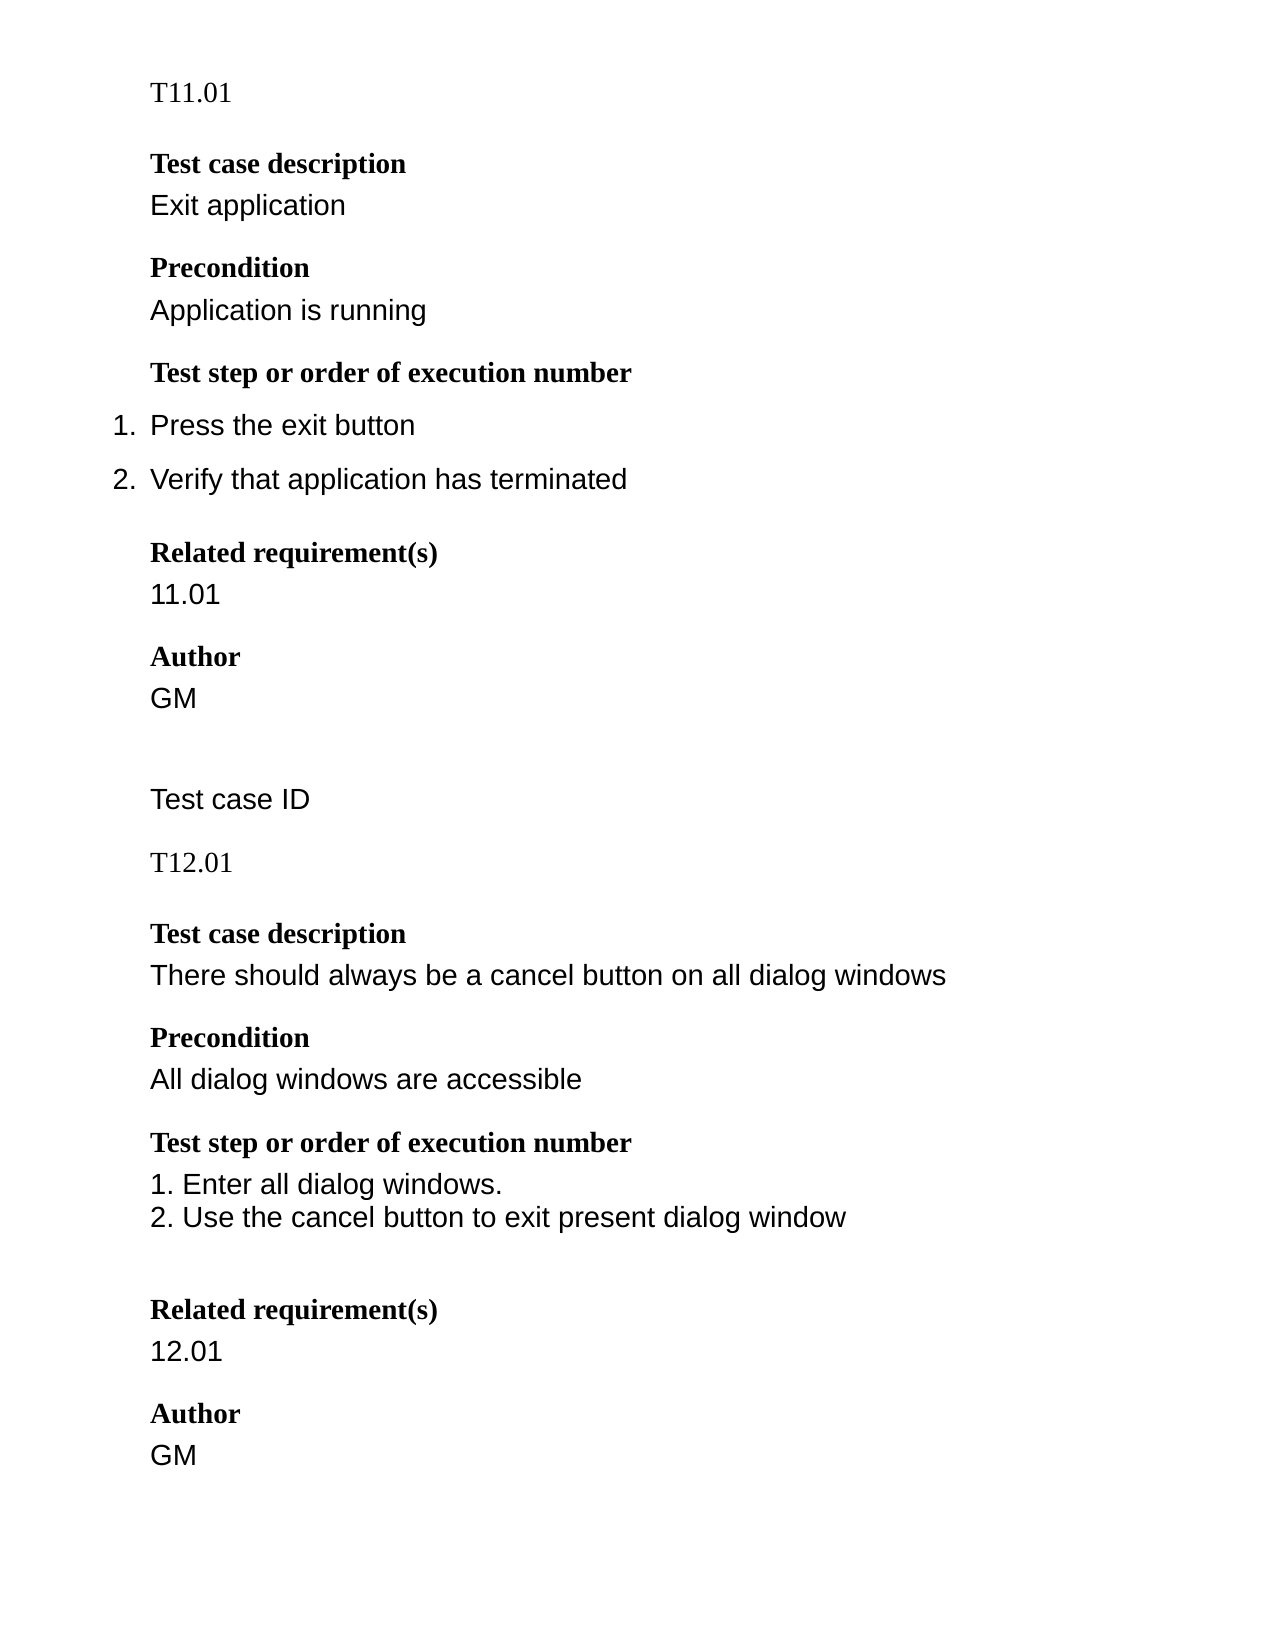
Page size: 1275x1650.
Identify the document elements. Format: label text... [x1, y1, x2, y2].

text Related requirement(s) [150, 1292, 1125, 1325]
list Verify that application has terminated [112, 462, 1125, 495]
text Test step or order of execution number [150, 355, 1125, 389]
text Test step or order of execution number [150, 1125, 1125, 1158]
text Author [150, 639, 1125, 673]
text T12.01 [150, 845, 1125, 878]
text There should always be a cancel button on all dialog windows [150, 958, 1125, 991]
text Application is running [150, 292, 1125, 326]
text Precondition [150, 251, 1125, 284]
text GM Test case ID [150, 681, 1125, 816]
text 1. Enter all dialog windows. 2. Use the cancel button to exit present dialog window [150, 1167, 1125, 1263]
text GM [150, 1438, 1125, 1472]
text T11.01 [150, 75, 1125, 108]
text 11.01 [150, 577, 1125, 610]
text Precondition [150, 1020, 1125, 1054]
list Press the exit button [112, 407, 1125, 441]
text Exit application [150, 188, 1125, 221]
text Related requirement(s) [150, 535, 1125, 568]
text Test case description [150, 146, 1125, 179]
text All dialog windows are accessible [150, 1062, 1125, 1096]
text 12.01 [150, 1334, 1125, 1367]
text Author [150, 1396, 1125, 1430]
text Test case description [150, 916, 1125, 949]
